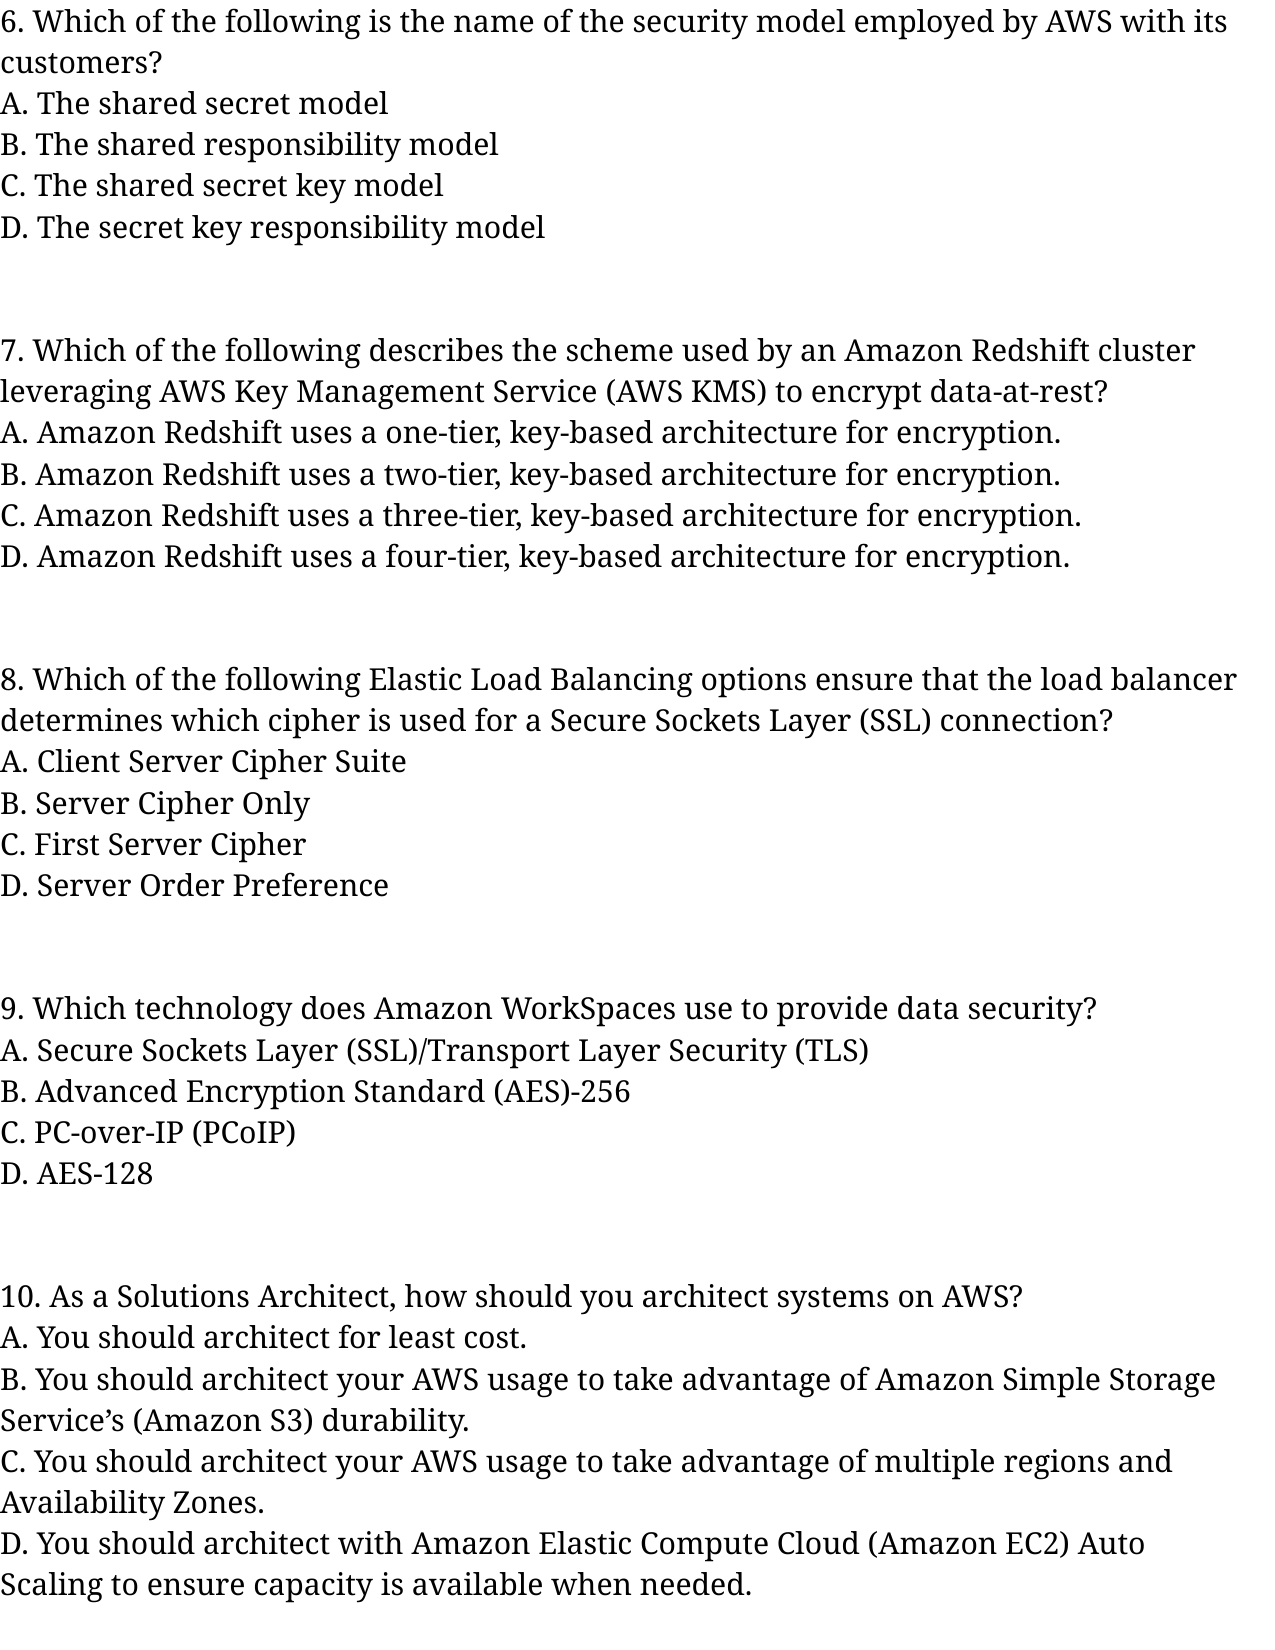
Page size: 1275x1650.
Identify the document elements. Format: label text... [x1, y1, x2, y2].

text C. The shared secret key model [0, 164, 1275, 206]
text D. AES-128 [0, 1152, 1275, 1193]
text A. Amazon Redshift uses a one-tier, key-based architecture for encryption. [0, 411, 1275, 453]
text D. You should architect with Amazon Elastic Compute Cloud (Amazon EC2) Auto [0, 1522, 1275, 1563]
text C. First Server Cipher [0, 823, 1275, 864]
text 6. Which of the following is the name of the security model employed by AWS with its [0, 0, 1275, 41]
text B. Advanced Encryption Standard (AES)-256 [0, 1070, 1275, 1111]
text C. You should architect your AWS usage to take advantage of multiple regions and [0, 1440, 1275, 1481]
text Scaling to ensure capacity is available when needed. [0, 1563, 1275, 1605]
text customers? [0, 41, 1275, 82]
text D. Amazon Redshift uses a four-tier, key-based architecture for encryption. [0, 535, 1275, 576]
text D. The secret key responsibility model [0, 206, 1275, 247]
text C. PC-over-IP (PCoIP) [0, 1111, 1275, 1152]
text leveraging AWS Key Management Service (AWS KMS) to encrypt data-at-rest? [0, 370, 1275, 411]
text 10. As a Solutions Architect, how should you architect systems on AWS? [0, 1276, 1275, 1317]
text 8. Which of the following Elastic Load Balancing options ensure that the load balancer [0, 658, 1275, 699]
text 9. Which technology does Amazon WorkSpaces use to provide data security? [0, 987, 1275, 1029]
text Service’s (Amazon S3) durability. [0, 1399, 1275, 1440]
text A. You should architect for least cost. [0, 1317, 1275, 1358]
text determines which cipher is used for a Secure Sockets Layer (SSL) connection? [0, 699, 1275, 741]
text A. The shared secret model [0, 82, 1275, 123]
text Availability Zones. [0, 1481, 1275, 1522]
text C. Amazon Redshift uses a three-tier, key-based architecture for encryption. [0, 494, 1275, 535]
text B. Server Cipher Only [0, 782, 1275, 823]
text B. Amazon Redshift uses a two-tier, key-based architecture for encryption. [0, 453, 1275, 494]
text D. Server Order Preference [0, 864, 1275, 905]
text B. You should architect your AWS usage to take advantage of Amazon Simple Storage [0, 1358, 1275, 1399]
text 7. Which of the following describes the scheme used by an Amazon Redshift cluster [0, 329, 1275, 370]
text A. Client Server Cipher Suite [0, 741, 1275, 782]
text A. Secure Sockets Layer (SSL)/Transport Layer Security (TLS) [0, 1029, 1275, 1070]
text B. The shared responsibility model [0, 123, 1275, 164]
